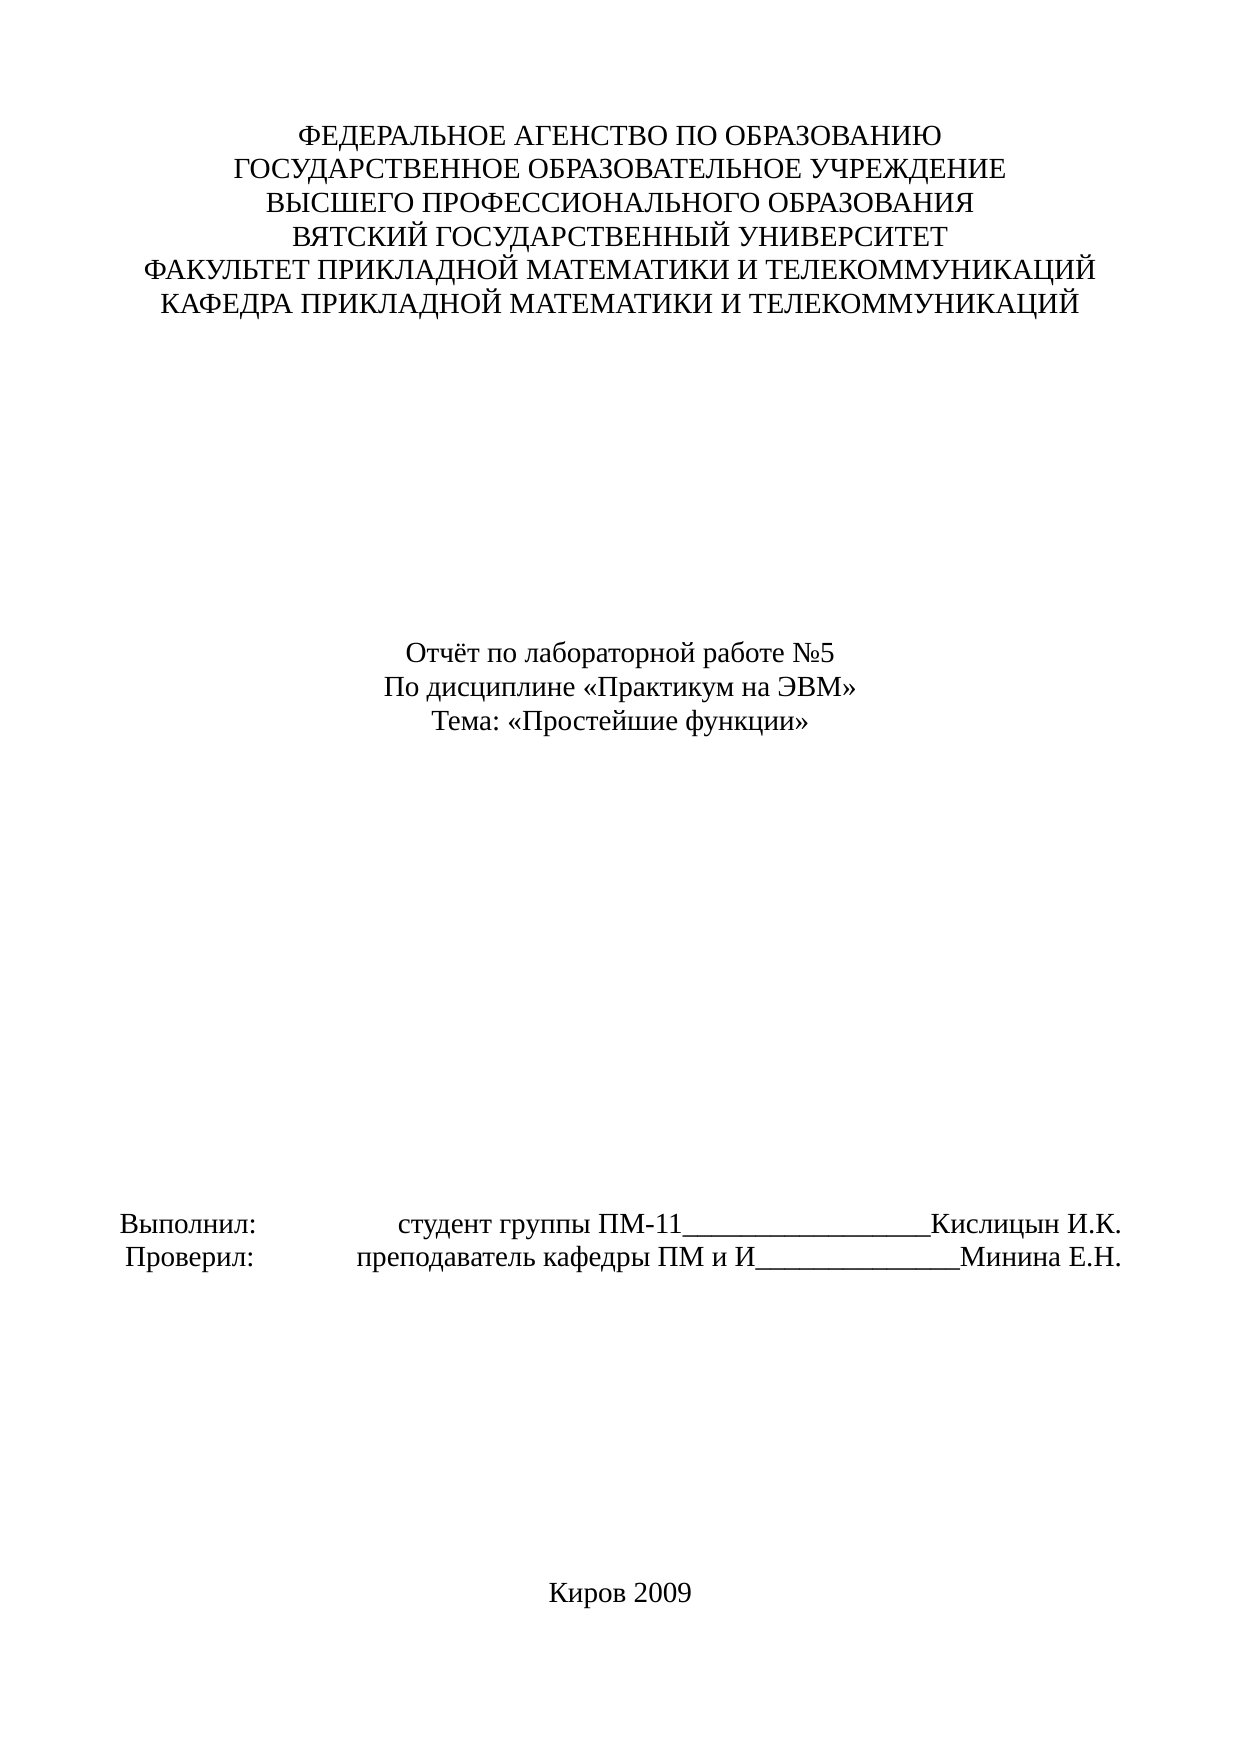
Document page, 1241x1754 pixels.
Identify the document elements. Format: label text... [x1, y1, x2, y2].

text Киров 2009 [118, 1575, 1122, 1608]
text ВЯТСКИЙ ГОСУДАРСТВЕННЫЙ УНИВЕРСИТЕТ [118, 219, 1122, 252]
text ГОСУДАРСТВЕННОЕ ОБРАЗОВАТЕЛЬНОЕ УЧРЕЖДЕНИЕ [118, 152, 1122, 185]
text Проверил: преподаватель кафедры ПМ и И______________Минина Е.Н. [118, 1239, 1122, 1273]
text Тема: «Простейшие функции» [118, 703, 1122, 736]
text По дисциплине «Практикум на ЭВМ» [118, 669, 1122, 703]
text Отчёт по лабораторной работе №5 [118, 636, 1122, 669]
text ВЫСШЕГО ПРОФЕССИОНАЛЬНОГО ОБРАЗОВАНИЯ [118, 185, 1122, 219]
text КАФЕДРА ПРИКЛАДНОЙ МАТЕМАТИКИ И ТЕЛЕКОММУНИКАЦИЙ [118, 286, 1122, 319]
text Выполнил: студент группы ПМ-11_________________Кислицын И.К. [118, 1206, 1122, 1239]
text ФЕДЕРАЛЬНОЕ АГЕНСТВО ПО ОБРАЗОВАНИЮ [118, 118, 1122, 152]
text ФАКУЛЬТЕТ ПРИКЛАДНОЙ МАТЕМАТИКИ И ТЕЛЕКОММУНИКАЦИЙ [118, 252, 1122, 286]
